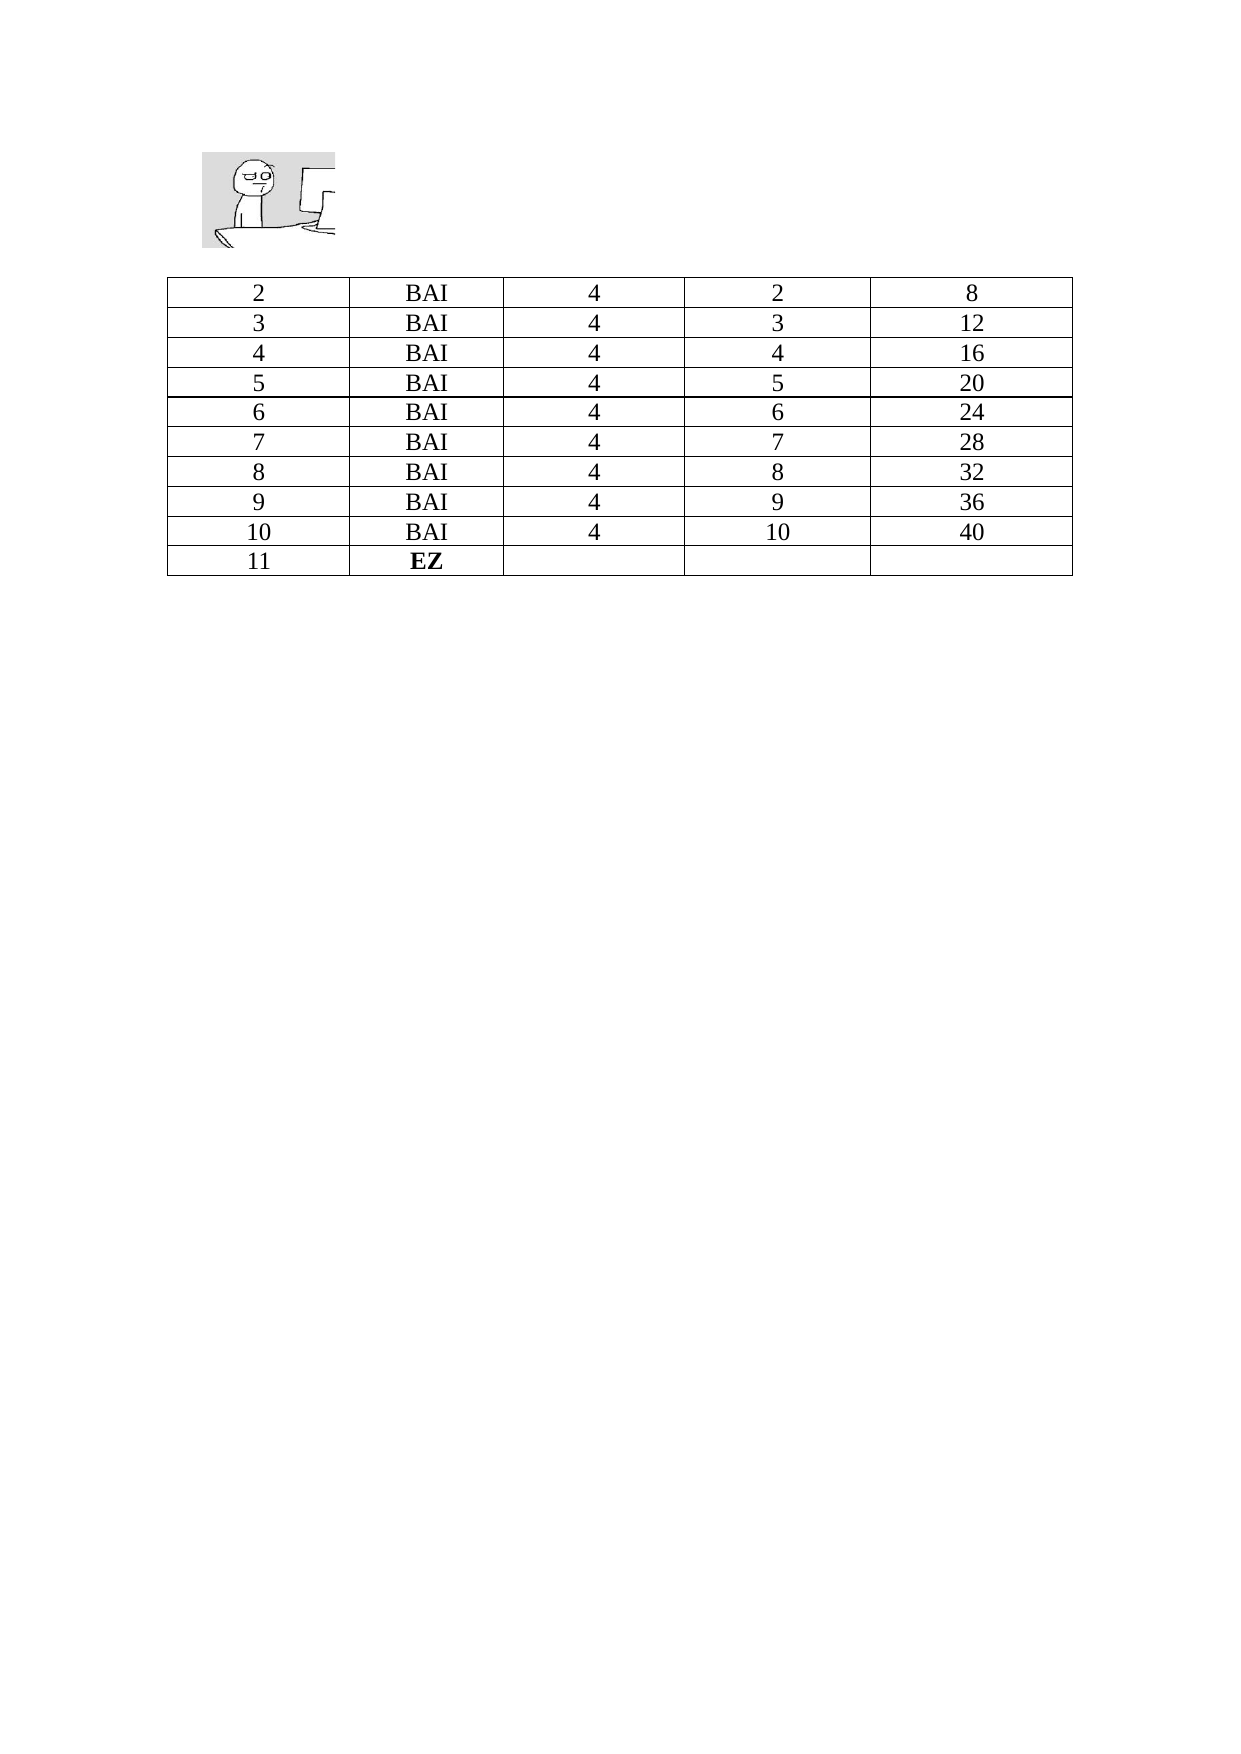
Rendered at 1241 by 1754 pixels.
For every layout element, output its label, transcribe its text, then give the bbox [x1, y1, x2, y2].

table_cell BAI [350, 338, 503, 367]
table_cell 40 [871, 517, 1072, 545]
table_cell 11 [168, 546, 349, 575]
table_cell 3 [168, 308, 349, 337]
table_cell 4 [504, 308, 684, 337]
table_cell 24 [871, 398, 1072, 426]
table_cell 32 [871, 457, 1072, 486]
table_cell 4 [504, 368, 684, 396]
table_cell 4 [504, 517, 684, 545]
table_cell 28 [871, 427, 1072, 456]
table_cell 4 [504, 487, 684, 516]
table_cell BAI [350, 308, 503, 337]
table_cell 7 [168, 427, 349, 456]
table_cell 4 [504, 278, 684, 307]
table_cell BAI [350, 368, 503, 396]
table_cell 2 [685, 278, 870, 307]
table_cell 5 [168, 368, 349, 396]
table_cell EZ [350, 546, 503, 575]
table_cell 8 [168, 457, 349, 486]
table_cell 4 [168, 338, 349, 367]
table_cell 12 [871, 308, 1072, 337]
table_cell BAI [350, 517, 503, 545]
table_cell 10 [168, 517, 349, 545]
table_cell 4 [504, 457, 684, 486]
table_cell 3 [685, 308, 870, 337]
table_cell 9 [168, 487, 349, 516]
table_cell 4 [685, 338, 870, 367]
table_cell [685, 546, 870, 575]
table_cell 10 [685, 517, 870, 545]
table_cell 9 [685, 487, 870, 516]
table_cell 4 [504, 427, 684, 456]
table_cell 6 [685, 398, 870, 426]
table_cell [504, 546, 684, 575]
table_cell 7 [685, 427, 870, 456]
table_cell 4 [504, 338, 684, 367]
table_cell 6 [168, 398, 349, 426]
table_cell 4 [504, 398, 684, 426]
table_cell BAI [350, 457, 503, 486]
table_cell 5 [685, 368, 870, 396]
table_cell 36 [871, 487, 1072, 516]
table_cell BAI [350, 487, 503, 516]
table_cell 16 [871, 338, 1072, 367]
table_cell BAI [350, 427, 503, 456]
table_cell BAI [350, 278, 503, 307]
table_cell 2 [168, 278, 349, 307]
table_cell [871, 546, 1072, 575]
table_cell 20 [871, 368, 1072, 396]
table_cell BAI [350, 398, 503, 426]
table_cell 8 [685, 457, 870, 486]
table_cell 8 [871, 278, 1072, 307]
